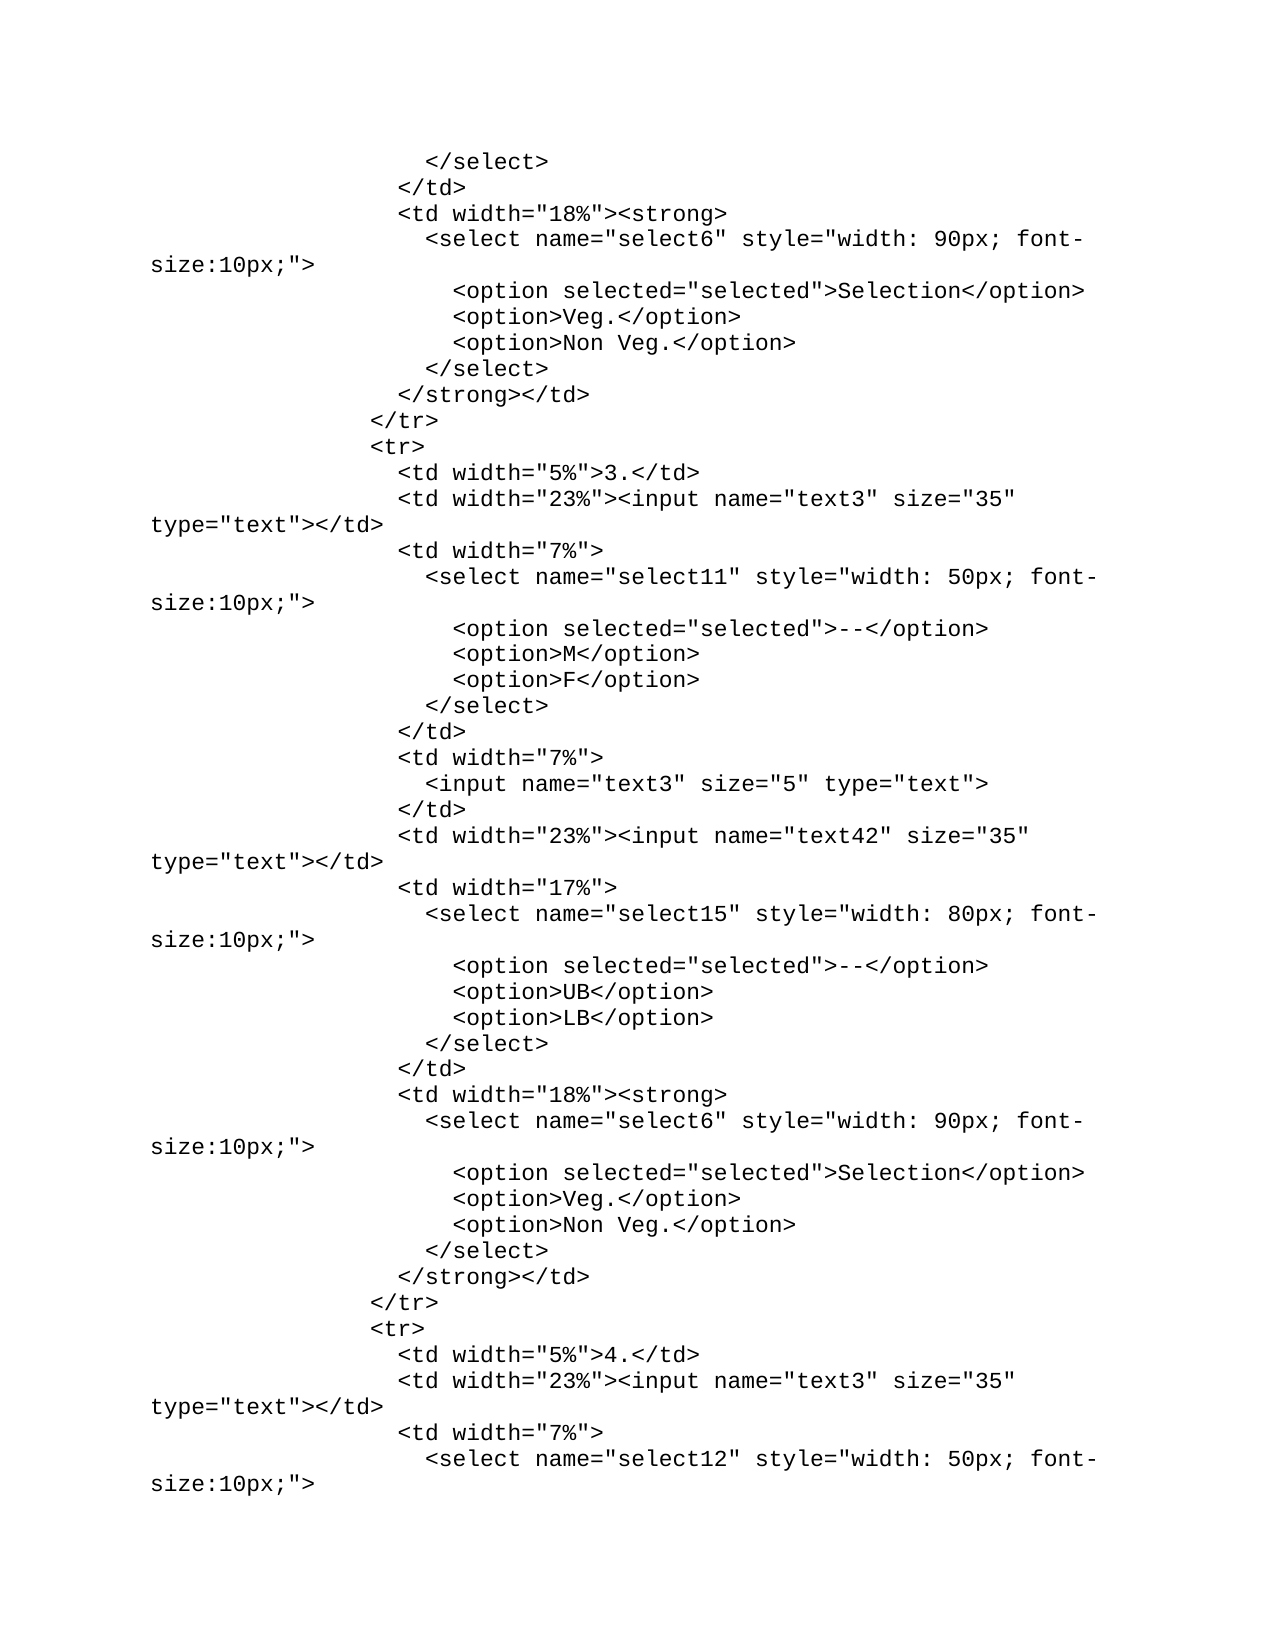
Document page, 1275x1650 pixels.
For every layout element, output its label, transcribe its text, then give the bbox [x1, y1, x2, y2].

text <td width="23%"><input name="text3" size="35" type="text"></td> [150, 487, 1125, 539]
text <option selected="selected">--</option> [150, 954, 1125, 980]
text <td width="7%"> [150, 747, 1125, 772]
text <option selected="selected">Selection</option> [150, 1162, 1125, 1187]
text </select> [150, 357, 1125, 383]
text <td width="17%"> [150, 876, 1125, 902]
text <option>M</option> [150, 643, 1125, 669]
text </td> [150, 798, 1125, 824]
text <select name="select12" style="width: 50px; font-size:10px;"> [150, 1447, 1125, 1499]
text <td width="7%"> [150, 539, 1125, 565]
text <td width="23%"><input name="text42" size="35" type="text"></td> [150, 824, 1125, 876]
text <td width="23%"><input name="text3" size="35" type="text"></td> [150, 1369, 1125, 1421]
text <option>Non Veg.</option> [150, 332, 1125, 357]
text <select name="select6" style="width: 90px; font-size:10px;"> [150, 1110, 1125, 1162]
text <option selected="selected">Selection</option> [150, 280, 1125, 306]
text </tr> [150, 1291, 1125, 1317]
text </strong></td> [150, 1265, 1125, 1291]
text </td> [150, 721, 1125, 747]
text <td width="5%">4.</td> [150, 1343, 1125, 1369]
text <option>LB</option> [150, 1006, 1125, 1032]
text <td width="18%"><strong> [150, 202, 1125, 228]
text </strong></td> [150, 383, 1125, 409]
text <td width="18%"><strong> [150, 1084, 1125, 1110]
text <option>F</option> [150, 669, 1125, 695]
text <input name="text3" size="5" type="text"> [150, 772, 1125, 798]
text <option>Non Veg.</option> [150, 1213, 1125, 1239]
text <option>Veg.</option> [150, 1187, 1125, 1213]
text <td width="5%">3.</td> [150, 461, 1125, 487]
text <tr> [150, 435, 1125, 461]
text </select> [150, 1032, 1125, 1058]
text </select> [150, 695, 1125, 721]
text </td> [150, 1058, 1125, 1084]
text <td width="7%"> [150, 1421, 1125, 1447]
text </tr> [150, 409, 1125, 435]
text <option selected="selected">--</option> [150, 617, 1125, 643]
text <option>UB</option> [150, 980, 1125, 1006]
text <tr> [150, 1317, 1125, 1343]
text <select name="select6" style="width: 90px; font-size:10px;"> [150, 228, 1125, 280]
text </td> [150, 176, 1125, 202]
text </select> [150, 1239, 1125, 1265]
text </select> [150, 150, 1125, 176]
text <select name="select15" style="width: 80px; font-size:10px;"> [150, 902, 1125, 954]
text <select name="select11" style="width: 50px; font-size:10px;"> [150, 565, 1125, 617]
text <option>Veg.</option> [150, 306, 1125, 332]
